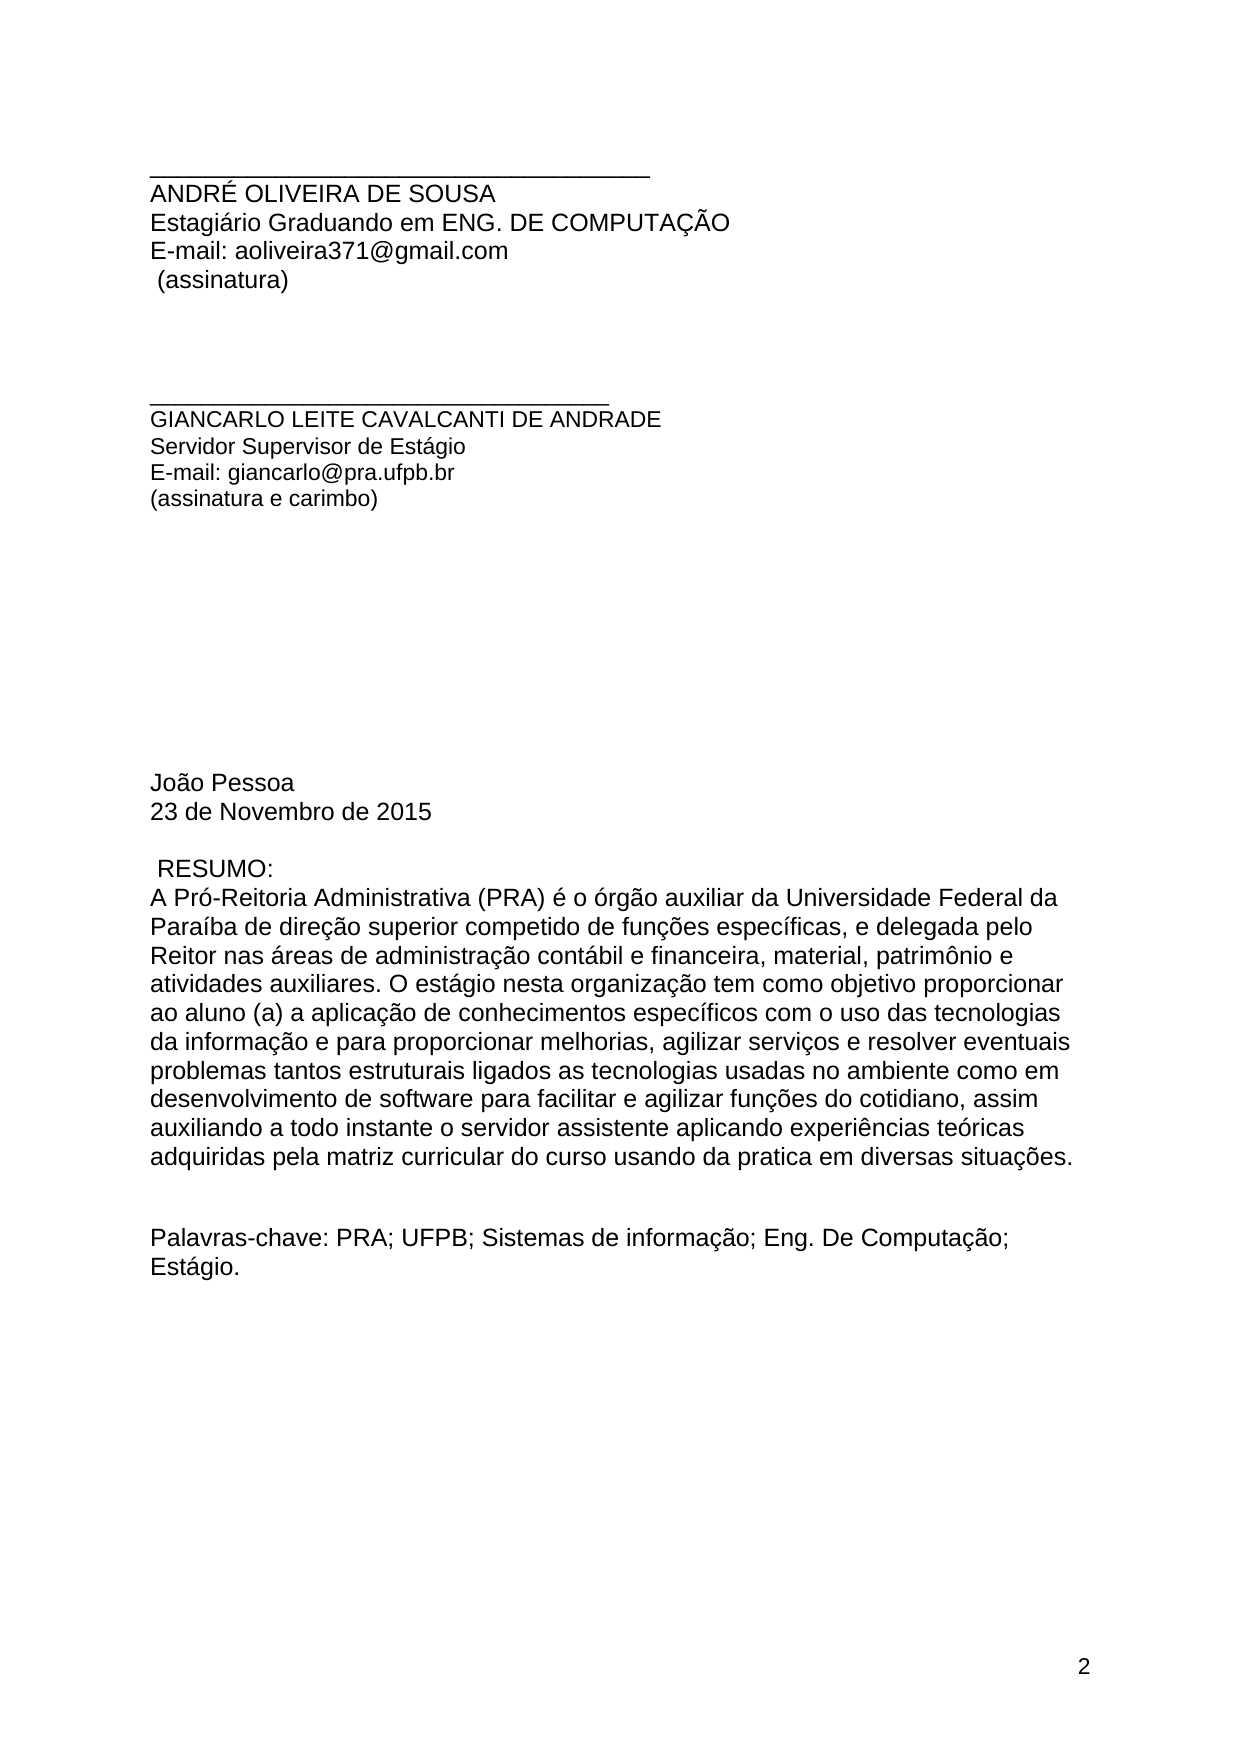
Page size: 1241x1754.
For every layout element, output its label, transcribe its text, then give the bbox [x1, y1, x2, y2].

text João Pessoa [150, 768, 1090, 797]
text E-mail: giancarlo@pra.ufpb.br [150, 459, 1090, 485]
text A Pró-Reitoria Administrativa (PRA) é o órgão auxiliar da Universidade Federal da Paraíba de direção superior competido de funções específicas, e delegada pelo Reitor nas áreas de administração contábil e financeira, material, patrimônio e atividades auxiliares. O estágio nesta organização tem como objetivo proporcionar ao aluno (a) a aplicação de conhecimentos específicos com o uso das tecnologias da informação e para proporcionar melhorias, agilizar serviços e resolver eventuais problemas tantos estruturais ligados as tecnologias usadas no ambiente como em desenvolvimento de software para facilitar e agilizar funções do cotidiano, assim auxiliando a todo instante o servidor assistente aplicando experiências teóricas adquiridas pela matriz curricular do curso usando da pratica em diversas situações. [150, 883, 1090, 1171]
text ____________________________________ [150, 150, 1090, 179]
text (assinatura) [150, 265, 1090, 294]
text ____________________________________ [150, 380, 1090, 406]
text Palavras-chave: PRA; UFPB; Sistemas de informação; Eng. De Computação; Estágio. [150, 1223, 1090, 1281]
text Servidor Supervisor de Estágio [150, 433, 1090, 459]
text 23 de Novembro de 2015 [150, 797, 1090, 826]
text (assinatura e carimbo) [150, 485, 1090, 512]
text Estagiário Graduando em ENG. DE COMPUTAÇÃO [150, 207, 1090, 236]
text ANDRÉ OLIVEIRA DE SOUSA [150, 179, 1090, 207]
text RESUMO: [150, 854, 1090, 883]
text E-mail: aoliveira371@gmail.com [150, 236, 1090, 265]
text GIANCARLO LEITE CAVALCANTI DE ANDRADE [150, 406, 1090, 433]
